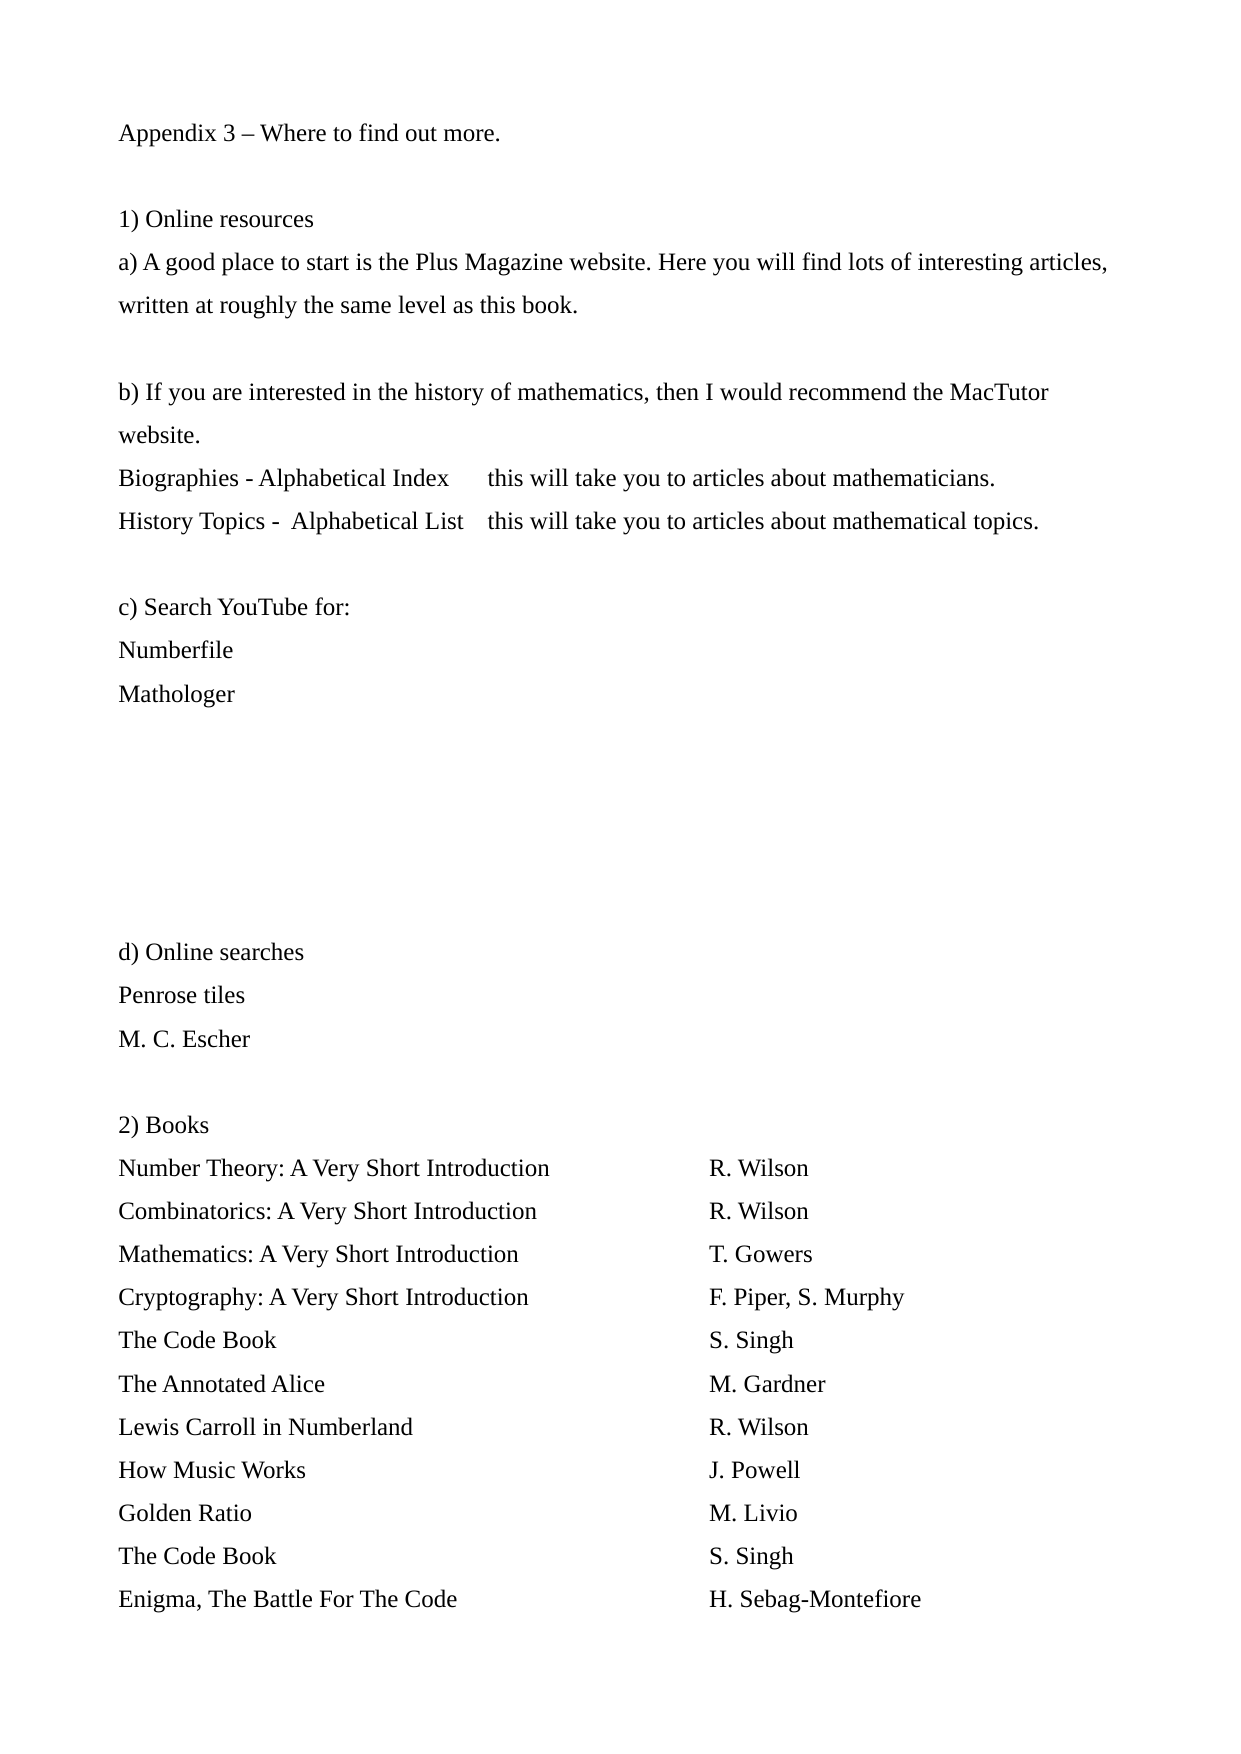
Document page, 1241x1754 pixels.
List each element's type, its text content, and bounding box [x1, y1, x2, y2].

text Golden Ratio M. Livio [118, 1498, 1122, 1527]
text Appendix 3 – Where to find out more. [118, 118, 1122, 147]
text Cryptography: A Very Short Introduction F. Piper, S. Murphy [118, 1282, 1122, 1311]
text 1) Online resources [118, 204, 1122, 233]
text Biographies - Alphabetical Index this will take you to articles about mathematicians. [118, 463, 1122, 492]
text How Music Works J. Powell [118, 1455, 1122, 1484]
text M. C. Escher [118, 1024, 1122, 1052]
text b) If you are interested in the history of mathematics, then I would recommend the MacTutor website. [118, 377, 1122, 449]
text Enigma, The Battle For The Code H. Sebag-Montefiore [118, 1584, 1122, 1613]
text Penrose tiles [118, 981, 1122, 1009]
text The Code Book S. Singh [118, 1541, 1122, 1570]
text Combinatorics: A Very Short Introduction R. Wilson [118, 1196, 1122, 1225]
text c) Search YouTube for: [118, 592, 1122, 621]
text a) A good place to start is the Plus Magazine website. Here you will find lots of interesting articles, written at roughly the same level as this book. [118, 247, 1122, 319]
text Lewis Carroll in Numberland R. Wilson [118, 1412, 1122, 1441]
text 2) Books [118, 1110, 1122, 1139]
text Numberfile [118, 636, 1122, 664]
text History Topics - Alphabetical List this will take you to articles about mathematical topics. [118, 506, 1122, 535]
text The Annotated Alice M. Gardner [118, 1369, 1122, 1397]
text Number Theory: A Very Short Introduction R. Wilson [118, 1153, 1122, 1182]
text The Code Book S. Singh [118, 1326, 1122, 1354]
text Mathematics: A Very Short Introduction T. Gowers [118, 1239, 1122, 1268]
text d) Online searches [118, 937, 1122, 966]
text Mathologer [118, 679, 1122, 707]
